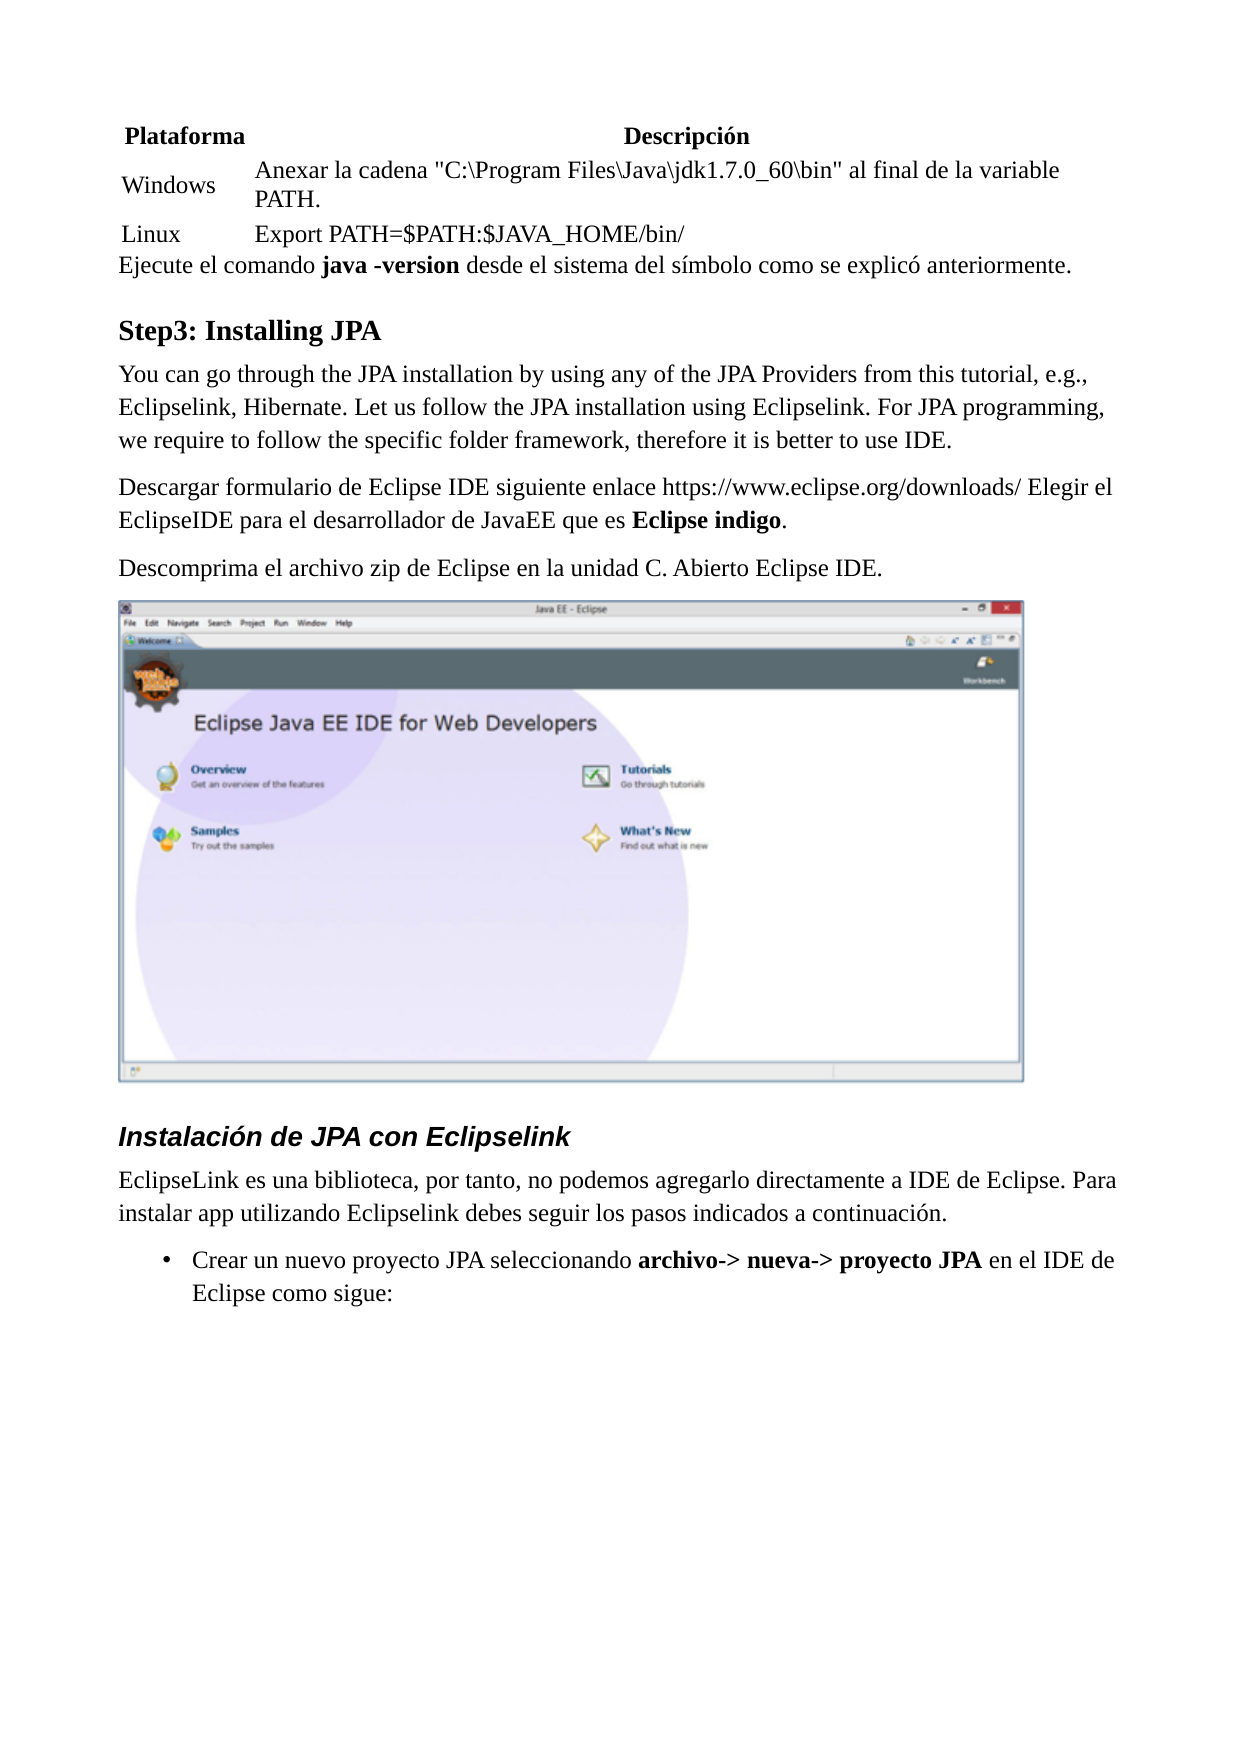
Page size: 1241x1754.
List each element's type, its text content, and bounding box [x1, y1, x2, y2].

table_cell Windows [118, 153, 251, 216]
text Descargar formulario de Eclipse IDE siguiente enlace https://www.eclipse.org/downloads/ Elegir el EclipseIDE para el desarrollador de JavaEE que es Eclipse indigo. [118, 472, 1122, 534]
text Ejecute el comando java -version desde el sistema del símbolo como se explicó anteriormente. [118, 251, 1122, 279]
table_header Plataforma [118, 118, 251, 153]
list Crear un nuevo proyecto JPA seleccionando archivo-> nueva-> proyecto JPA en el IDE de Eclipse como sigue: [162, 1245, 1122, 1307]
text Descomprima el archivo zip de Eclipse en la unidad C. Abierto Eclipse IDE. [118, 553, 1122, 582]
table_header Descripción [251, 118, 1122, 153]
text EclipseLink es una biblioteca, por tanto, no podemos agregarlo directamente a IDE de Eclipse. Para instalar app utilizando Eclipselink debes seguir los pasos indicados a continuación. [118, 1165, 1122, 1226]
table_cell Anexar la cadena "C:\Program Files\Java\jdk1.7.0_60\bin" al final de la variable PATH. [251, 153, 1122, 216]
text You can go through the JPA installation by using any of the JPA Providers from this tutorial, e.g., Eclipselink, Hibernate. Let us follow the JPA installation using Eclipselink. For JPA programming, we require to follow the specific folder framework, therefore it is better to use IDE. [118, 359, 1122, 454]
table_cell Linux [118, 216, 251, 251]
table_cell Export PATH=$PATH:$JAVA_HOME/bin/ [251, 216, 1122, 251]
subtitle Step3: Installing JPA [118, 313, 1122, 346]
subtitle Instalación de JPA con Eclipselink [118, 1120, 1122, 1152]
picture [118, 600, 1025, 1084]
